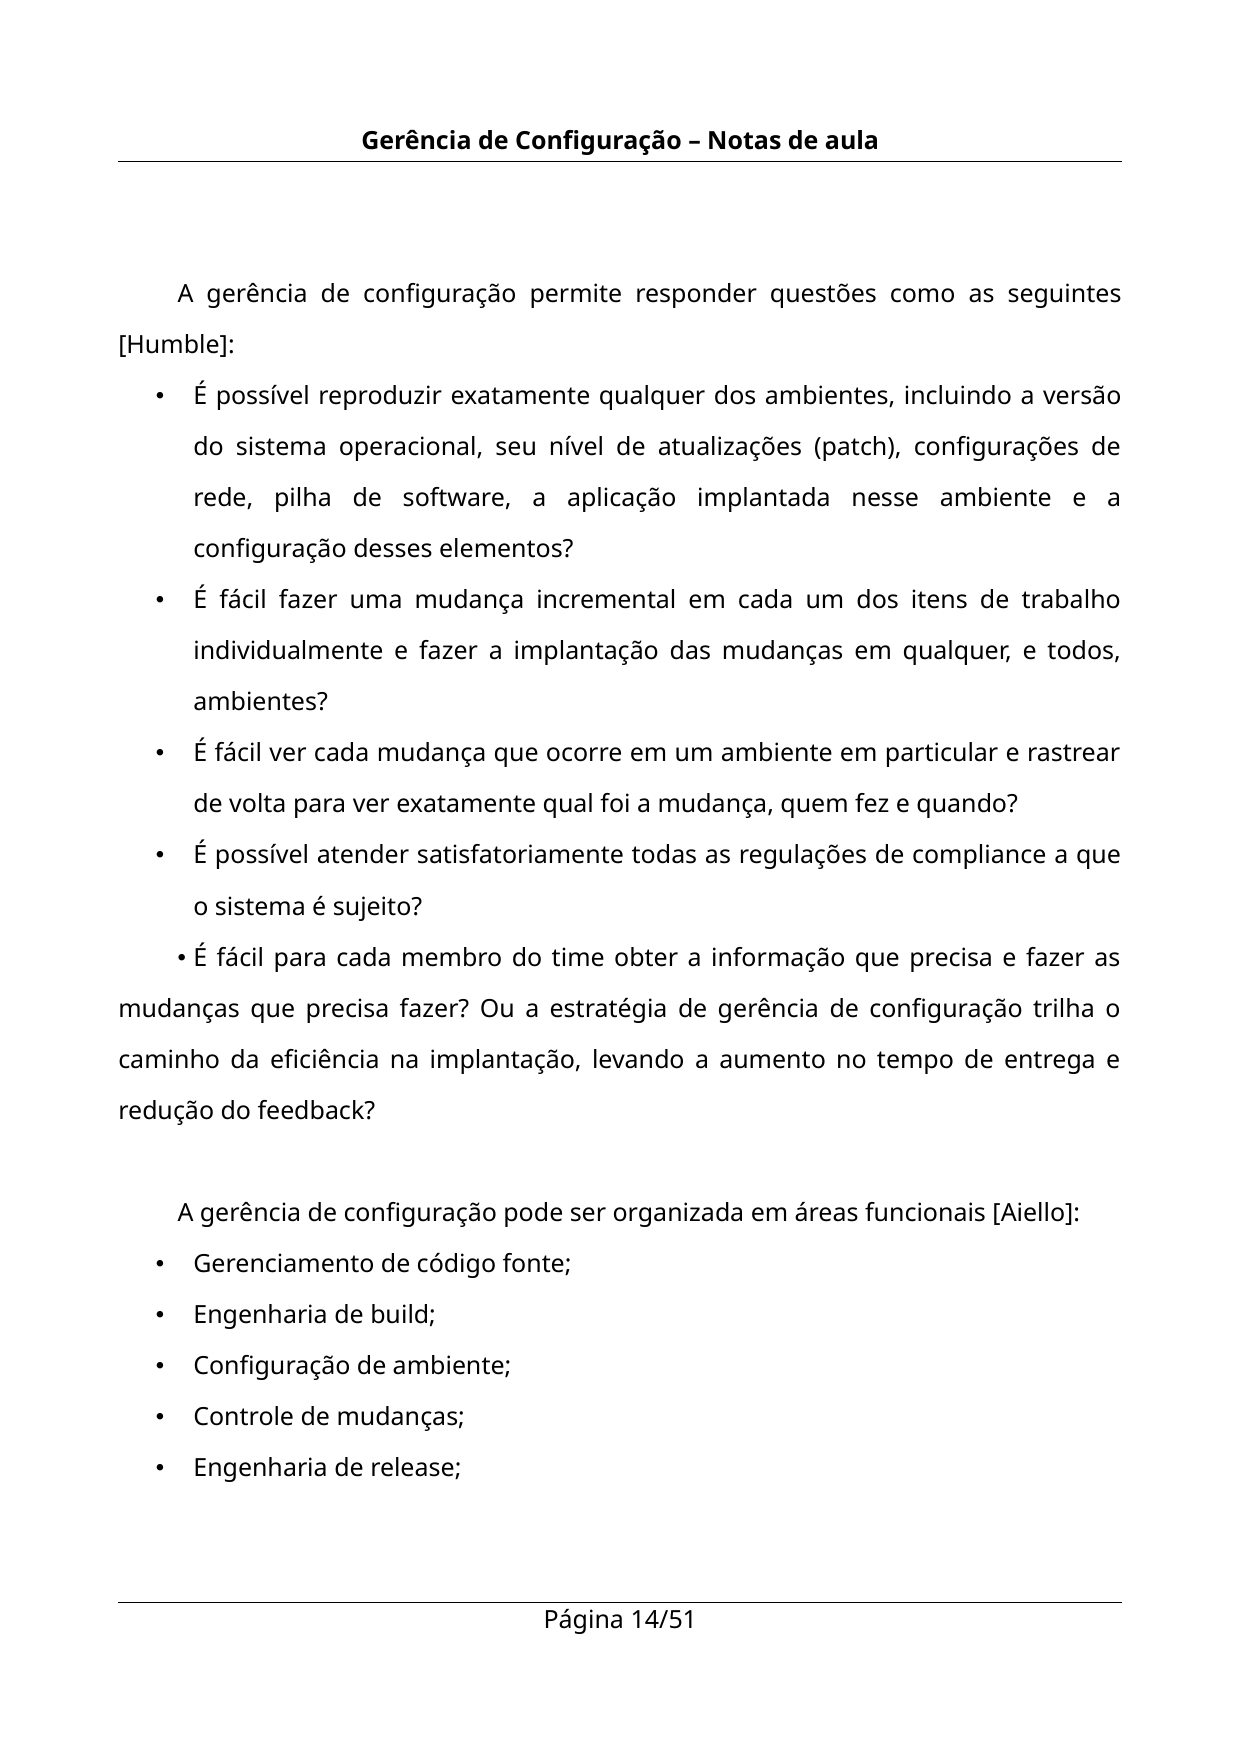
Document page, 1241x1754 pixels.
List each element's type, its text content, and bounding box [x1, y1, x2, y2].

list É possível reproduzir exatamente qualquer dos ambientes, incluindo a versão do sistema operacional, seu nível de atualizações (patch), configurações de rede, pilha de software, a aplicação implantada nesse ambiente e a configuração desses elementos? [156, 378, 1122, 565]
list É possível atender satisfatoriamente todas as regulações de compliance a que o sistema é sujeito? [156, 837, 1122, 922]
list É fácil para cada membro do time obter a informação que precisa e fazer as mudanças que precisa fazer? Ou a estratégia de gerência de configuração trilha o caminho da eficiência na implantação, levando a aumento no tempo de entrega e redução do feedback? [118, 939, 1122, 1126]
list Configuração de ambiente; [156, 1347, 1122, 1382]
list É fácil ver cada mudança que ocorre em um ambiente em particular e rastrear de volta para ver exatamente qual foi a mudança, quem fez e quando? [156, 735, 1122, 820]
list Gerenciamento de código fonte; [156, 1245, 1122, 1279]
list Engenharia de build; [156, 1296, 1122, 1331]
list Controle de mudanças; [156, 1398, 1122, 1433]
list Engenharia de release; [156, 1449, 1122, 1484]
text A gerência de configuração pode ser organizada em áreas funcionais [Aiello]: [118, 1194, 1122, 1228]
list É fácil fazer uma mudança incremental em cada um dos itens de trabalho individualmente e fazer a implantação das mudanças em qualquer, e todos, ambientes? [156, 582, 1122, 718]
text A gerência de configuração permite responder questões como as seguintes [Humble]: [118, 276, 1122, 361]
